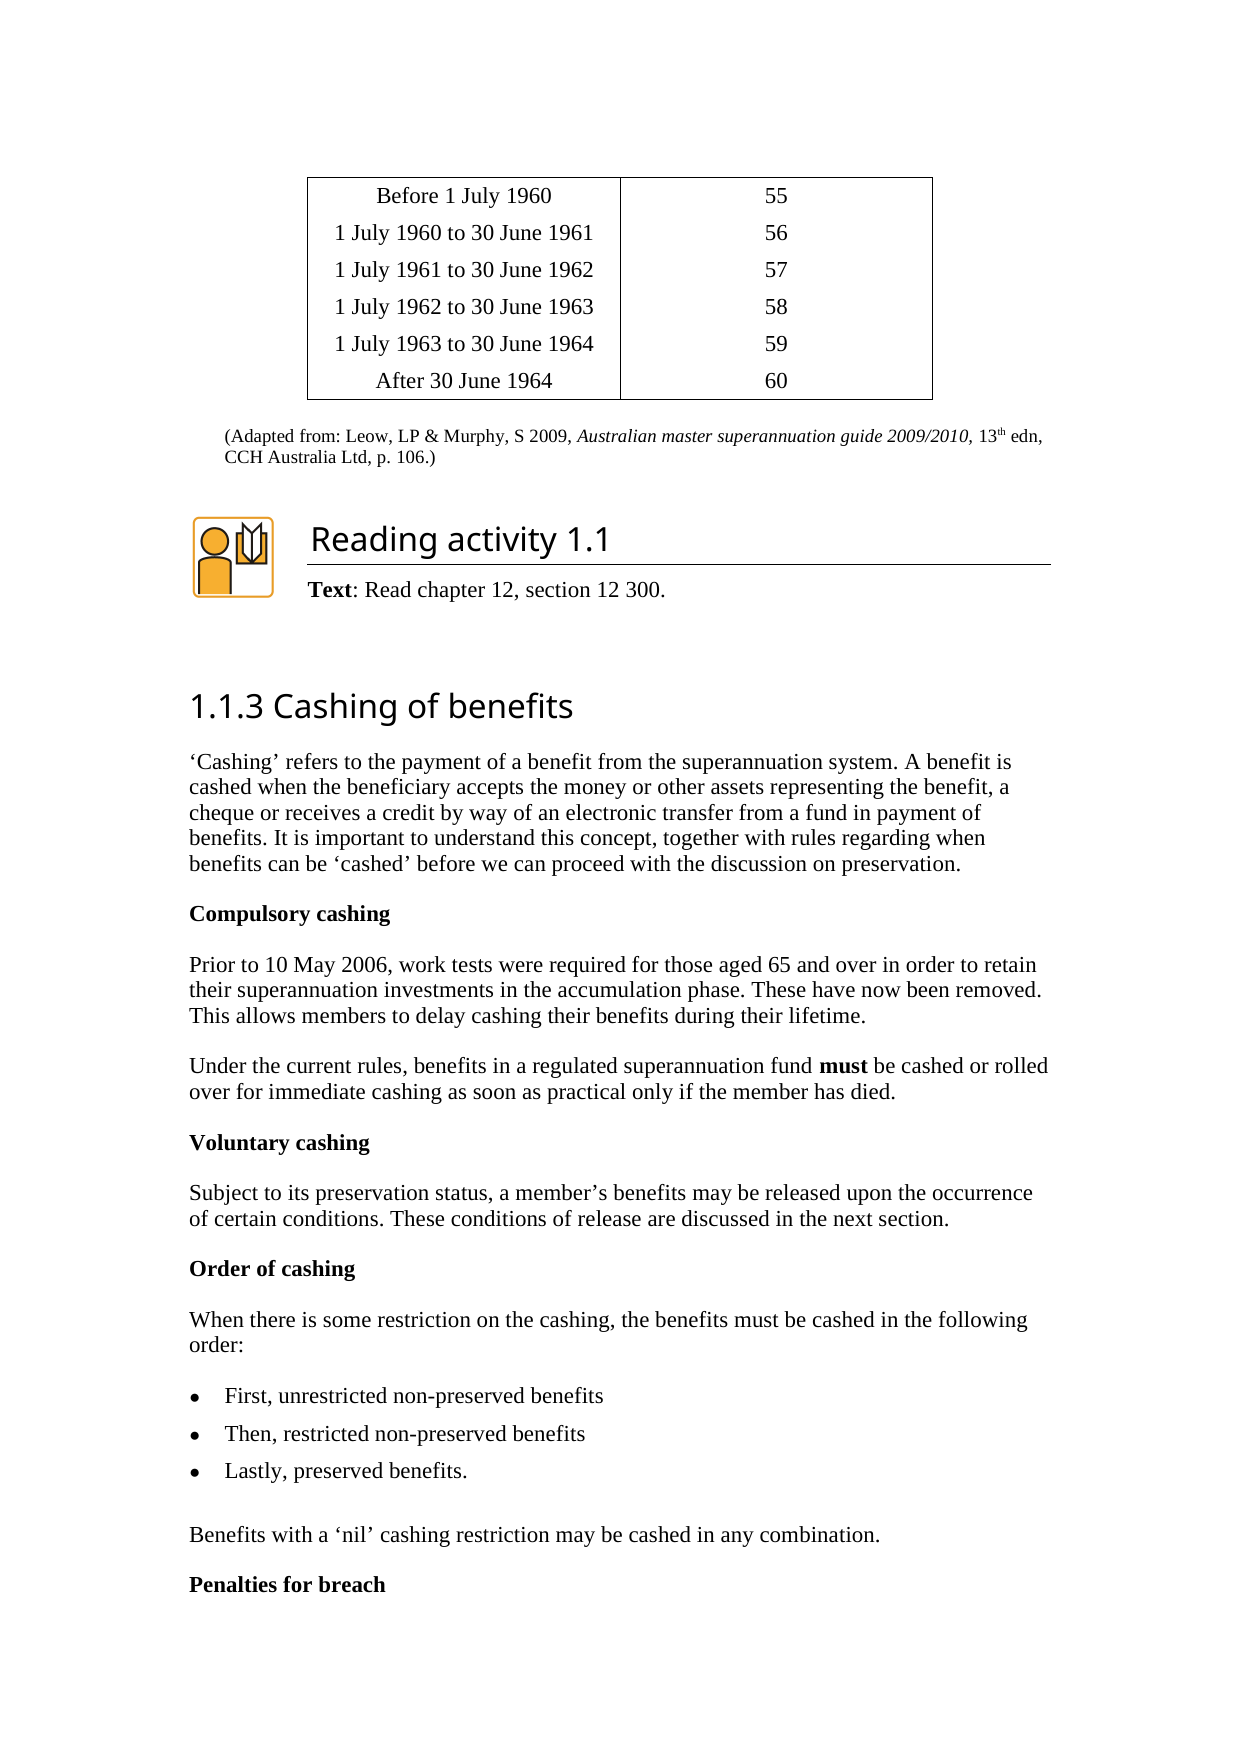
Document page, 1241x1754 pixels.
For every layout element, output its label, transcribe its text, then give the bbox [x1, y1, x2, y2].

text Compulsory cashing [189, 901, 1051, 927]
text Prior to 10 May 2006, work tests were required for those aged 65 and over in order to retain their superannuation investments in the accumulation phase. These have now been removed. This allows members to delay cashing their benefits during their lifetime. [189, 952, 1051, 1028]
table_cell 55 [621, 178, 932, 214]
text Subject to its preservation status, a member’s benefits may be released upon the occurrence of certain conditions. These conditions of release are discussed in the next section. [189, 1180, 1051, 1231]
table_cell 59 [621, 325, 932, 362]
table_header Text: Read chapter 12, section 12 300. [307, 565, 1051, 603]
text ‘Cashing’ refers to the payment of a benefit from the superannuation system. A benefit is cashed when the beneficiary accepts the money or other assets representing the benefit, a cheque or receives a credit by way of an electronic transfer from a fund in payment of benefits. It is important to understand this concept, together with rules regarding when benefits can be ‘cashed’ before we can proceed with the discussion on preservation. [189, 749, 1051, 876]
table_cell 1 July 1961 to 30 June 1962 [308, 251, 620, 288]
text Order of cashing [189, 1256, 1051, 1281]
text Penalties for breach [189, 1572, 1051, 1598]
text Benefits with a ‘nil’ cashing restriction may be cashed in any combination. [189, 1522, 1051, 1547]
table_cell 1 July 1963 to 30 June 1964 [308, 325, 620, 362]
text When there is some restriction on the cashing, the benefits must be cashed in the following order: [189, 1306, 1051, 1357]
table_cell 1 July 1960 to 30 June 1961 [308, 214, 620, 251]
picture [188, 512, 278, 602]
table_cell 56 [621, 214, 932, 251]
table_cell 60 [621, 362, 932, 399]
table_header Reading activity 1.1 [307, 513, 1051, 564]
table_cell After 30 June 1964 [308, 362, 620, 399]
list First, unrestricted non-preserved benefits [189, 1382, 1051, 1408]
table_header [189, 513, 307, 603]
table_cell 1 July 1962 to 30 June 1963 [308, 288, 620, 325]
list Lastly, preserved benefits. [189, 1458, 1051, 1509]
text (Adapted from: Leow, LP & Murphy, S 2009, Australian master superannuation guide 2009/2010, 13th edn, CCH Australia Ltd, p. 106.) [224, 426, 1051, 488]
text Under the current rules, benefits in a regulated superannuation fund must be cashed or rolled over for immediate cashing as soon as practical only if the member has died. [189, 1053, 1051, 1104]
list Then, restricted non-preserved benefits [189, 1420, 1051, 1446]
text Voluntary cashing [189, 1129, 1051, 1155]
table_cell 58 [621, 288, 932, 325]
table_cell 57 [621, 251, 932, 288]
table_cell Before 1 July 1960 [308, 178, 620, 214]
subtitle Cashing of benefits [189, 683, 1051, 728]
